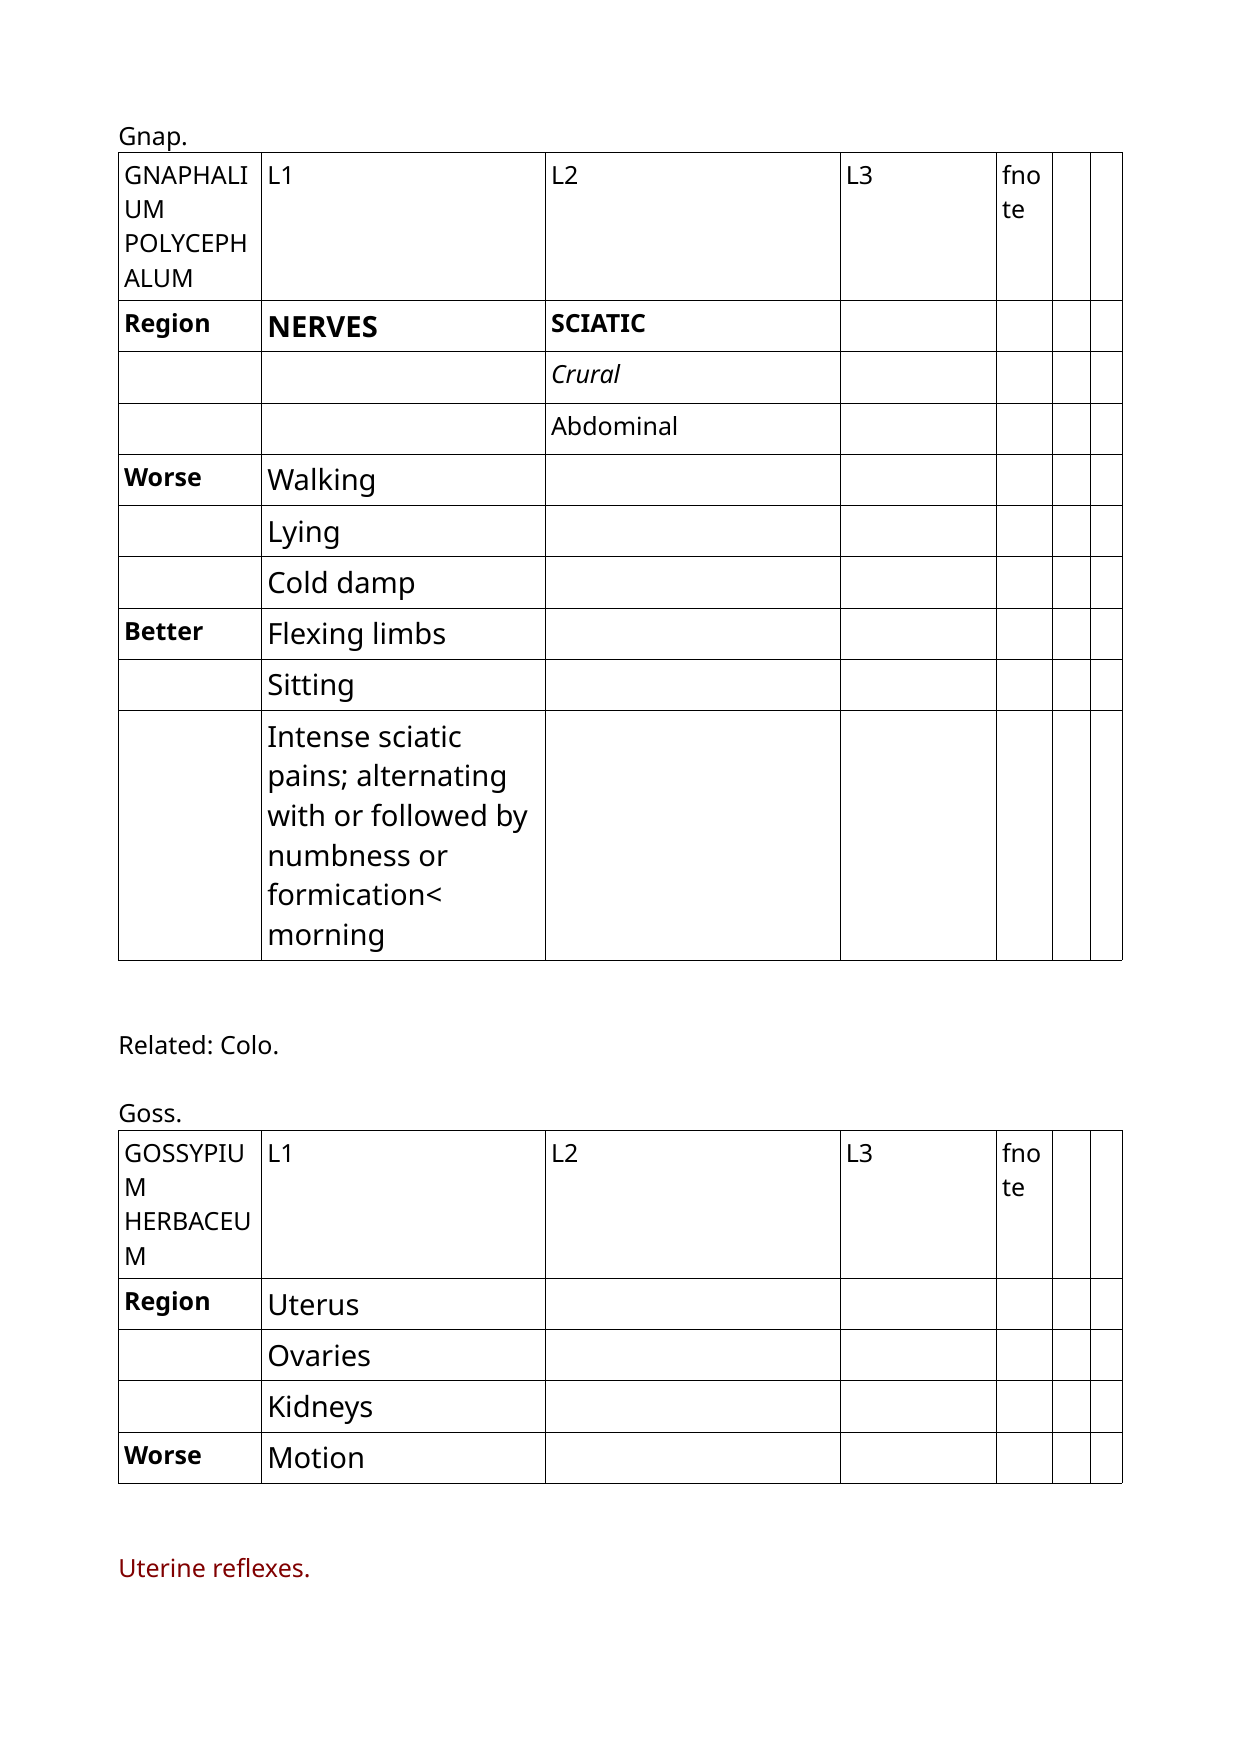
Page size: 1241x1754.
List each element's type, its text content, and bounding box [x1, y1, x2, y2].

table_cell [841, 301, 996, 351]
table_cell [1053, 1279, 1090, 1329]
table_cell [1091, 455, 1122, 505]
table_cell [546, 609, 840, 659]
table_header L2 [546, 1131, 840, 1278]
table_cell [1053, 352, 1090, 402]
table_header L2 [546, 153, 840, 300]
table_cell [841, 1279, 996, 1329]
table_cell Intense sciatic pains; alternating with or followed by numbness or formication< morning [262, 711, 545, 960]
table_cell Uterus [262, 1279, 545, 1329]
table_cell [997, 711, 1052, 960]
table_cell Walking [262, 455, 545, 505]
table_cell [119, 711, 261, 960]
table_cell [1053, 557, 1090, 607]
text Uterine reflexes. [118, 1551, 1122, 1585]
table_cell [1091, 1381, 1122, 1432]
table_cell [546, 1330, 840, 1380]
table_cell [1053, 1433, 1090, 1483]
table_cell Flexing limbs [262, 609, 545, 659]
table_cell [841, 557, 996, 607]
table_cell [997, 455, 1052, 505]
table_cell [119, 557, 261, 607]
table_cell Sitting [262, 660, 545, 710]
table_cell [997, 301, 1052, 351]
table_cell [997, 557, 1052, 607]
table_cell NERVES [262, 301, 545, 351]
table_cell [841, 660, 996, 710]
table_header [1091, 1131, 1122, 1278]
table_cell [841, 404, 996, 454]
table_cell [997, 1330, 1052, 1380]
table_cell [1091, 1433, 1122, 1483]
table_cell [997, 1381, 1052, 1432]
table_cell [1053, 506, 1090, 556]
table_cell Region [119, 301, 261, 351]
table_cell [119, 660, 261, 710]
table_cell [119, 352, 261, 402]
table_cell [1053, 711, 1090, 960]
table_cell [546, 455, 840, 505]
table_cell [262, 352, 545, 402]
table_cell [1091, 609, 1122, 659]
table_cell [546, 1381, 840, 1432]
table_cell [1053, 1381, 1090, 1432]
table_header L3 [841, 153, 996, 300]
table_cell [1091, 1279, 1122, 1329]
table_cell [262, 404, 545, 454]
table_cell [546, 557, 840, 607]
table_cell [1053, 609, 1090, 659]
table_header L3 [841, 1131, 996, 1278]
table_cell [997, 1279, 1052, 1329]
table_cell [841, 1381, 996, 1432]
table_cell [841, 1433, 996, 1483]
table_cell [1091, 506, 1122, 556]
table_cell [1091, 1330, 1122, 1380]
table_header [1053, 153, 1090, 300]
table_cell [119, 404, 261, 454]
table_cell [1053, 455, 1090, 505]
table_cell [841, 609, 996, 659]
table_cell Abdominal [546, 404, 840, 454]
table_header GOSSYPIUM HERBACEUM [119, 1131, 261, 1278]
table_cell [997, 352, 1052, 402]
table_cell [841, 352, 996, 402]
table_cell [1091, 352, 1122, 402]
table_cell [1053, 404, 1090, 454]
table_header fnote [997, 153, 1052, 300]
table_cell [841, 711, 996, 960]
text Gnap. [118, 118, 1122, 152]
table_cell [1091, 301, 1122, 351]
table_cell [997, 609, 1052, 659]
text Related: Colo. [118, 1028, 1122, 1062]
table_cell [997, 404, 1052, 454]
table_cell [841, 455, 996, 505]
table_cell [841, 506, 996, 556]
table_cell Worse [119, 1433, 261, 1483]
table_cell [546, 1433, 840, 1483]
table_cell [546, 711, 840, 960]
table_cell SCIATIC [546, 301, 840, 351]
table_cell Motion [262, 1433, 545, 1483]
table_cell [1053, 301, 1090, 351]
table_cell Lying [262, 506, 545, 556]
table_header [1053, 1131, 1090, 1278]
table_cell [1091, 660, 1122, 710]
table_cell [997, 660, 1052, 710]
table_cell [546, 1279, 840, 1329]
table_header L1 [262, 1131, 545, 1278]
table_cell [997, 1433, 1052, 1483]
table_cell [119, 1381, 261, 1432]
table_cell Better [119, 609, 261, 659]
table_header L1 [262, 153, 545, 300]
table_cell [1091, 404, 1122, 454]
table_cell [546, 660, 840, 710]
table_cell [119, 506, 261, 556]
table_cell Worse [119, 455, 261, 505]
table_cell Crural [546, 352, 840, 402]
table_header GNAPHALIUM POLYCEPHALUM [119, 153, 261, 300]
table_cell [1053, 660, 1090, 710]
table_cell [997, 506, 1052, 556]
table_cell [546, 506, 840, 556]
table_cell [841, 1330, 996, 1380]
table_cell Kidneys [262, 1381, 545, 1432]
table_cell [1091, 557, 1122, 607]
table_cell Ovaries [262, 1330, 545, 1380]
text Goss. [118, 1096, 1122, 1130]
table_cell [119, 1330, 261, 1380]
table_cell Cold damp [262, 557, 545, 607]
table_cell [1053, 1330, 1090, 1380]
table_cell [1091, 711, 1122, 960]
table_header [1091, 153, 1122, 300]
table_header fnote [997, 1131, 1052, 1278]
table_cell Region [119, 1279, 261, 1329]
